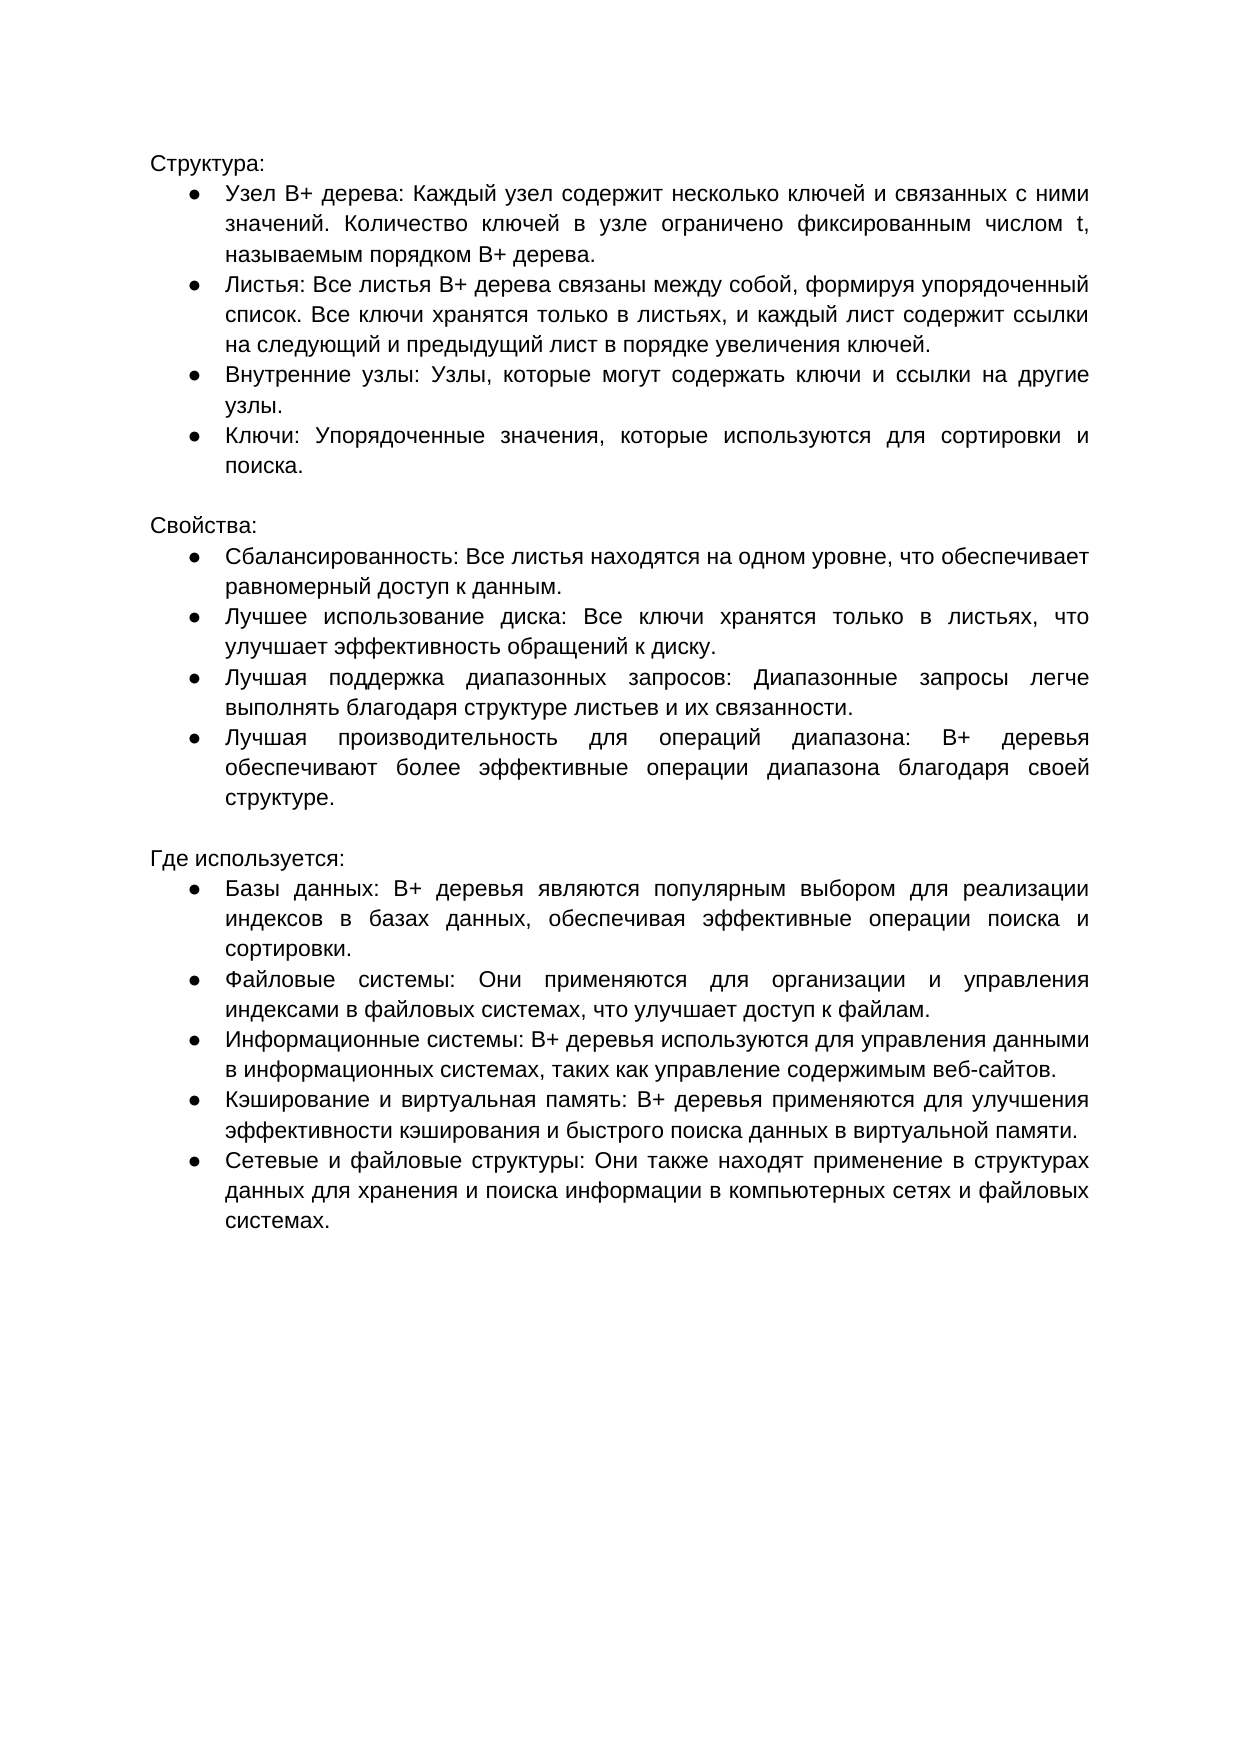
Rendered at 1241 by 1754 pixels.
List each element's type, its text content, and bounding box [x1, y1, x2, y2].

text Структура: [150, 150, 1090, 176]
text Где используется: [150, 845, 1090, 871]
list Ключи: Упорядоченные значения, которые используются для сортировки и поиска. [187, 422, 1090, 478]
list Кэширование и виртуальная память: B+ деревья применяются для улучшения эффективности кэширования и быстрого поиска данных в виртуальной памяти. [187, 1086, 1090, 1143]
list Сетевые и файловые структуры: Они также находят применение в структурах данных для хранения и поиска информации в компьютерных сетях и файловых системах. [187, 1147, 1090, 1234]
list Информационные системы: B+ деревья используются для управления данными в информационных системах, таких как управление содержимым веб-сайтов. [187, 1026, 1090, 1083]
list Лучшая поддержка диапазонных запросов: Диапазонные запросы легче выполнять благодаря структуре листьев и их связанности. [187, 663, 1090, 720]
list Внутренние узлы: Узлы, которые могут содержать ключи и ссылки на другие узлы. [187, 361, 1090, 418]
list Листья: Все листья B+ дерева связаны между собой, формируя упорядоченный список. Все ключи хранятся только в листьях, и каждый лист содержит ссылки на следующий и предыдущий лист в порядке увеличения ключей. [187, 271, 1090, 358]
list Лучшее использование диска: Все ключи хранятся только в листьях, что улучшает эффективность обращений к диску. [187, 603, 1090, 660]
list Узел B+ дерева: Каждый узел содержит несколько ключей и связанных с ними значений. Количество ключей в узле ограничено фиксированным числом t, называемым порядком B+ дерева. [187, 180, 1090, 267]
list Файловые системы: Они применяются для организации и управления индексами в файловых системах, что улучшает доступ к файлам. [187, 966, 1090, 1022]
list Лучшая производительность для операций диапазона: B+ деревья обеспечивают более эффективные операции диапазона благодаря своей структуре. [187, 724, 1090, 811]
list Сбалансированность: Все листья находятся на одном уровне, что обеспечивает равномерный доступ к данным. [187, 543, 1090, 599]
text Свойства: [150, 512, 1090, 539]
list Базы данных: B+ деревья являются популярным выбором для реализации индексов в базах данных, обеспечивая эффективные операции поиска и сортировки. [187, 875, 1090, 962]
